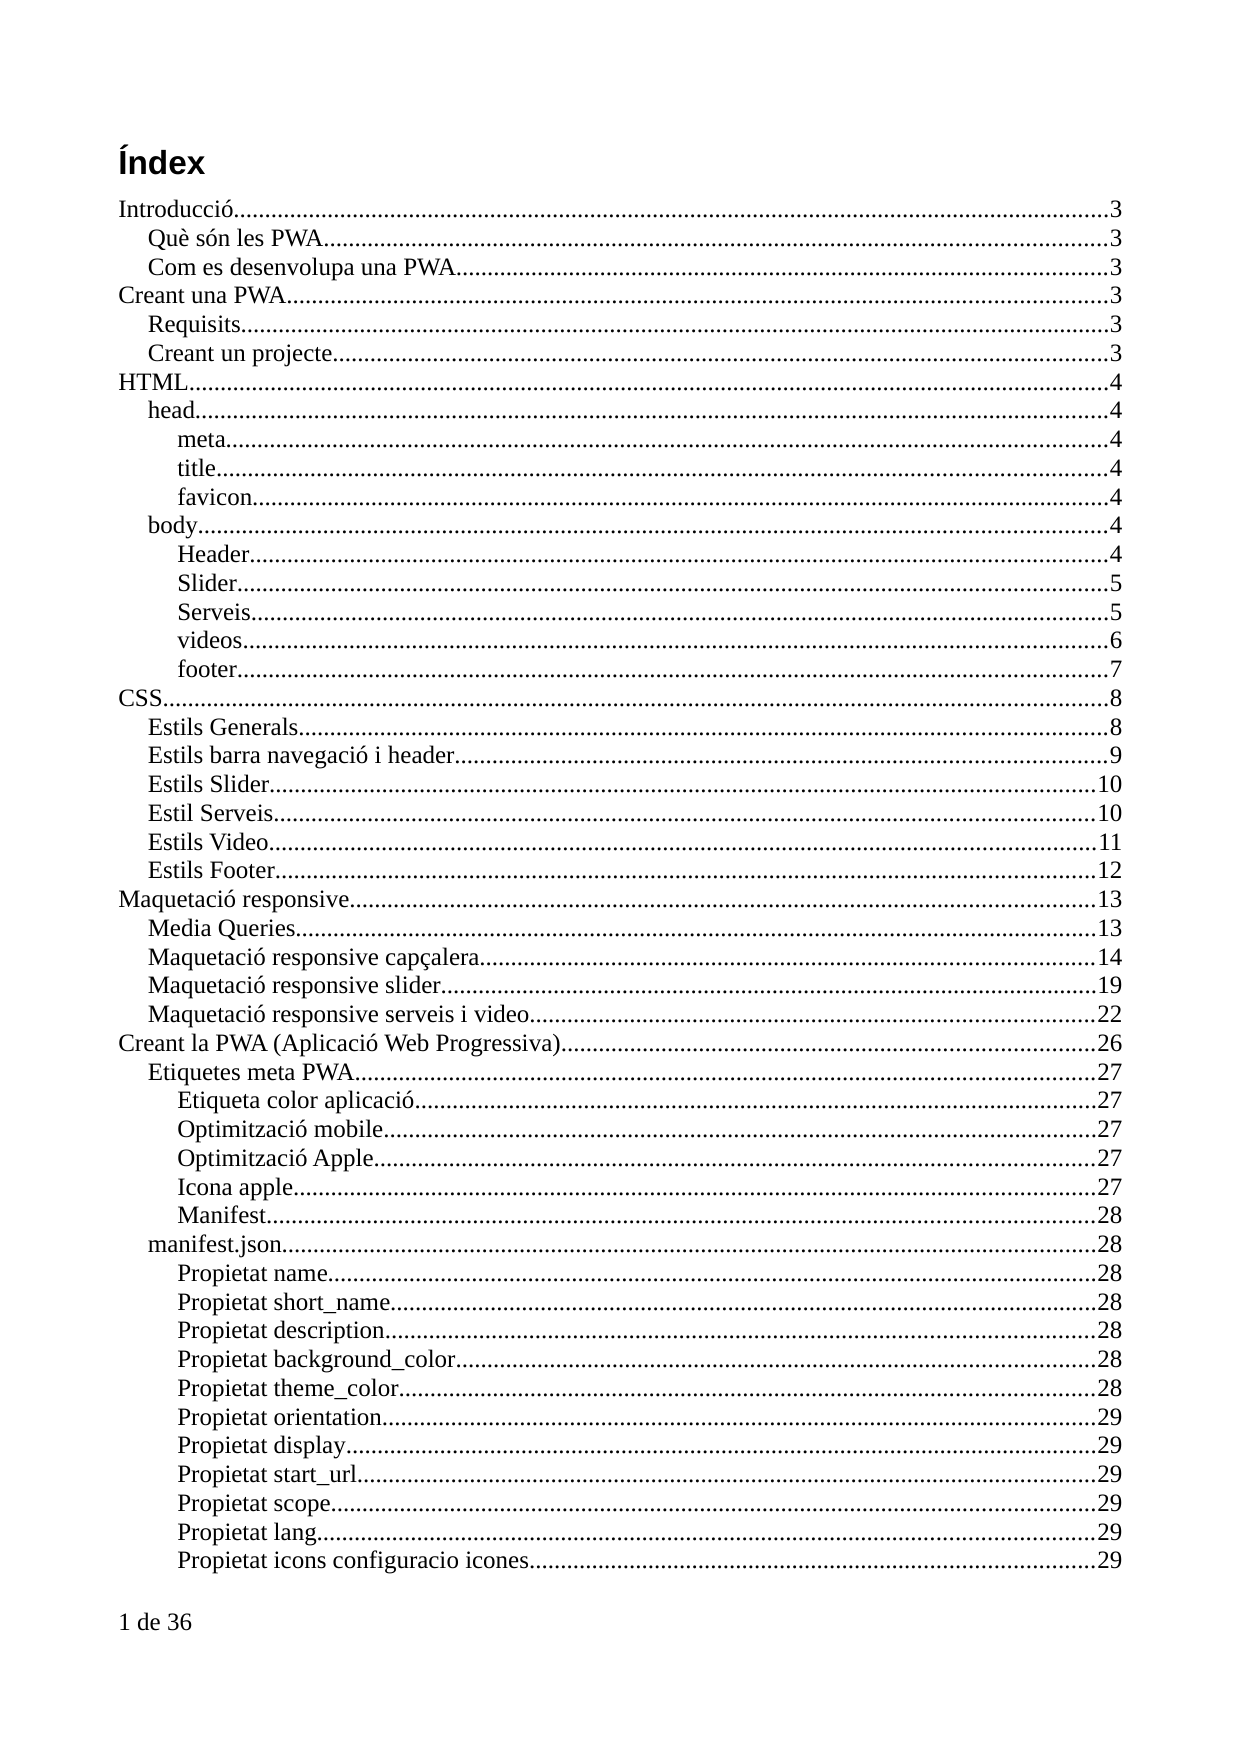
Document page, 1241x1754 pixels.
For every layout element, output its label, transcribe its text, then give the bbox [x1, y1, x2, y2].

text Propietat lang 29 [177, 1517, 1122, 1545]
text Header 4 [177, 539, 1122, 568]
text Optimització mobile 27 [177, 1114, 1122, 1143]
text Què són les PWA 3 [148, 223, 1122, 252]
text Propietat scope 29 [177, 1488, 1122, 1517]
text Introducció 3 [118, 194, 1122, 223]
text Maquetació responsive capçalera 14 [148, 942, 1122, 970]
text Media Queries 13 [148, 913, 1122, 942]
text Estils barra navegació i header 9 [148, 740, 1122, 769]
text Propietat name 28 [177, 1258, 1122, 1287]
text Estil Serveis 10 [148, 798, 1122, 827]
text Optimització Apple 27 [177, 1143, 1122, 1172]
text Estils Video 11 [148, 827, 1122, 855]
text Propietat orientation 29 [177, 1402, 1122, 1430]
text Maquetació responsive serveis i video 22 [148, 999, 1122, 1028]
text Requisits 3 [148, 309, 1122, 338]
text Com es desenvolupa una PWA 3 [148, 252, 1122, 280]
text Estils Generals 8 [148, 712, 1122, 740]
text Propietat description 28 [177, 1315, 1122, 1344]
text Propietat start_url 29 [177, 1459, 1122, 1488]
text Etiquetes meta PWA 27 [148, 1057, 1122, 1085]
text Creant la PWA (Aplicació Web Progressiva) 26 [118, 1028, 1122, 1057]
text Estils Footer 12 [148, 855, 1122, 884]
text Propietat icons configuracio icones 29 [177, 1545, 1122, 1574]
text HTML 4 [118, 367, 1122, 395]
text meta 4 [177, 424, 1122, 453]
text title 4 [177, 453, 1122, 482]
text Serveis 5 [177, 597, 1122, 625]
text Etiqueta color aplicació 27 [177, 1085, 1122, 1114]
text Creant un projecte 3 [148, 338, 1122, 367]
text Propietat background_color 28 [177, 1344, 1122, 1373]
subtitle Índex [118, 143, 1122, 182]
text CSS 8 [118, 683, 1122, 712]
text Estils Slider 10 [148, 769, 1122, 798]
text manifest.json 28 [148, 1229, 1122, 1258]
text Icona apple 27 [177, 1172, 1122, 1200]
text Propietat short_name 28 [177, 1287, 1122, 1315]
text videos 6 [177, 625, 1122, 654]
text Propietat display 29 [177, 1430, 1122, 1459]
text Propietat theme_color 28 [177, 1373, 1122, 1402]
text footer 7 [177, 654, 1122, 683]
text Manifest 28 [177, 1200, 1122, 1229]
text favicon 4 [177, 482, 1122, 510]
text Maquetació responsive 13 [118, 884, 1122, 913]
text Maquetació responsive slider 19 [148, 970, 1122, 999]
text body 4 [148, 510, 1122, 539]
text Slider 5 [177, 568, 1122, 597]
text head 4 [148, 395, 1122, 424]
text Creant una PWA 3 [118, 280, 1122, 309]
